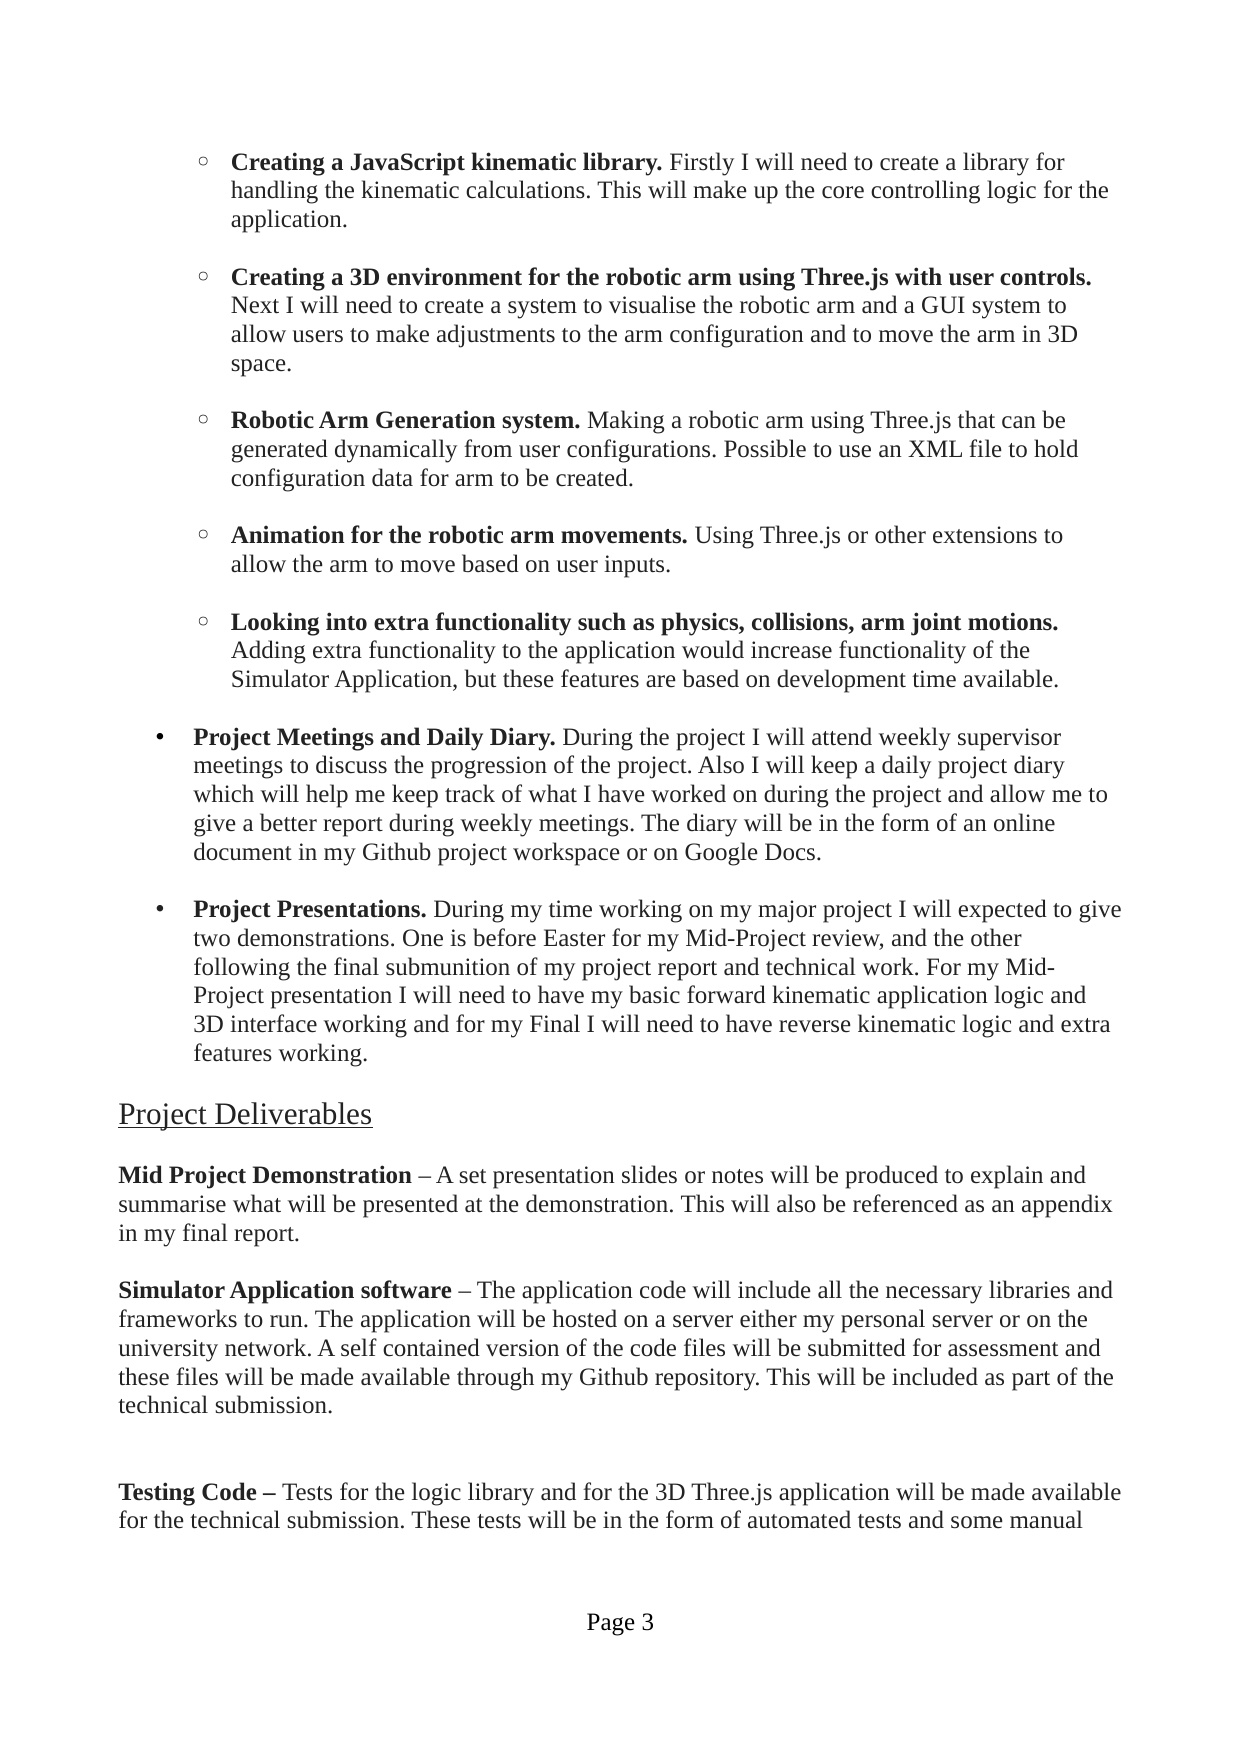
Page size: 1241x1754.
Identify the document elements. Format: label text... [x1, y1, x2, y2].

text Project Deliverables [118, 1096, 1122, 1132]
text Testing Code – Tests for the logic library and for the 3D Three.js application will be made available for the technical submission. These tests will be in the form of automated tests and some manual [118, 1477, 1122, 1534]
list Robotic Arm Generation system. Making a robotic arm using Three.js that can be generated dynamically from user configurations. Possible to use an XML file to hold configuration data for arm to be created. [193, 406, 1122, 492]
list Project Presentations. During my time working on my major project I will expected to give two demonstrations. One is before Easter for my Mid-Project review, and the other following the final submunition of my project report and technical work. For my Mid-Project presentation I will need to have my basic forward kinematic application logic and 3D interface working and for my Final I will need to have reverse kinematic logic and extra features working. [156, 894, 1122, 1067]
list Creating a JavaScript kinematic library. Firstly I will need to create a library for handling the kinematic calculations. This will make up the core controlling logic for the application. [193, 147, 1122, 233]
list Project Meetings and Daily Diary. During the project I will attend weekly supervisor meetings to discuss the progression of the project. Also I will keep a daily project diary which will help me keep track of what I have worked on during the project and allow me to give a better report during weekly meetings. The diary will be in the form of an online document in my Github project workspace or on Google Docs. [156, 722, 1122, 866]
list Creating a 3D environment for the robotic arm using Three.js with user controls. Next I will need to create a system to visualise the robotic arm and a GUI system to allow users to make adjustments to the arm configuration and to move the arm in 3D space. [193, 262, 1122, 377]
list Adding extra functionality to the application would increase functionality of the Simulator Application, but these features are based on development time available. [193, 636, 1122, 693]
list Looking into extra functionality such as physics, collisions, arm joint motions. [193, 607, 1122, 636]
text Simulator Application software – The application code will include all the necessary libraries and frameworks to run. The application will be hosted on a server either my personal server or on the university network. A self contained version of the code files will be submitted for assessment and these files will be made available through my Github repository. This will be included as part of the technical submission. [118, 1275, 1122, 1419]
text Mid Project Demonstration – A set presentation slides or notes will be produced to explain and summarise what will be presented at the demonstration. This will also be referenced as an appendix in my final report. [118, 1160, 1122, 1247]
list Animation for the robotic arm movements. Using Three.js or other extensions to allow the arm to move based on user inputs. [193, 521, 1122, 578]
